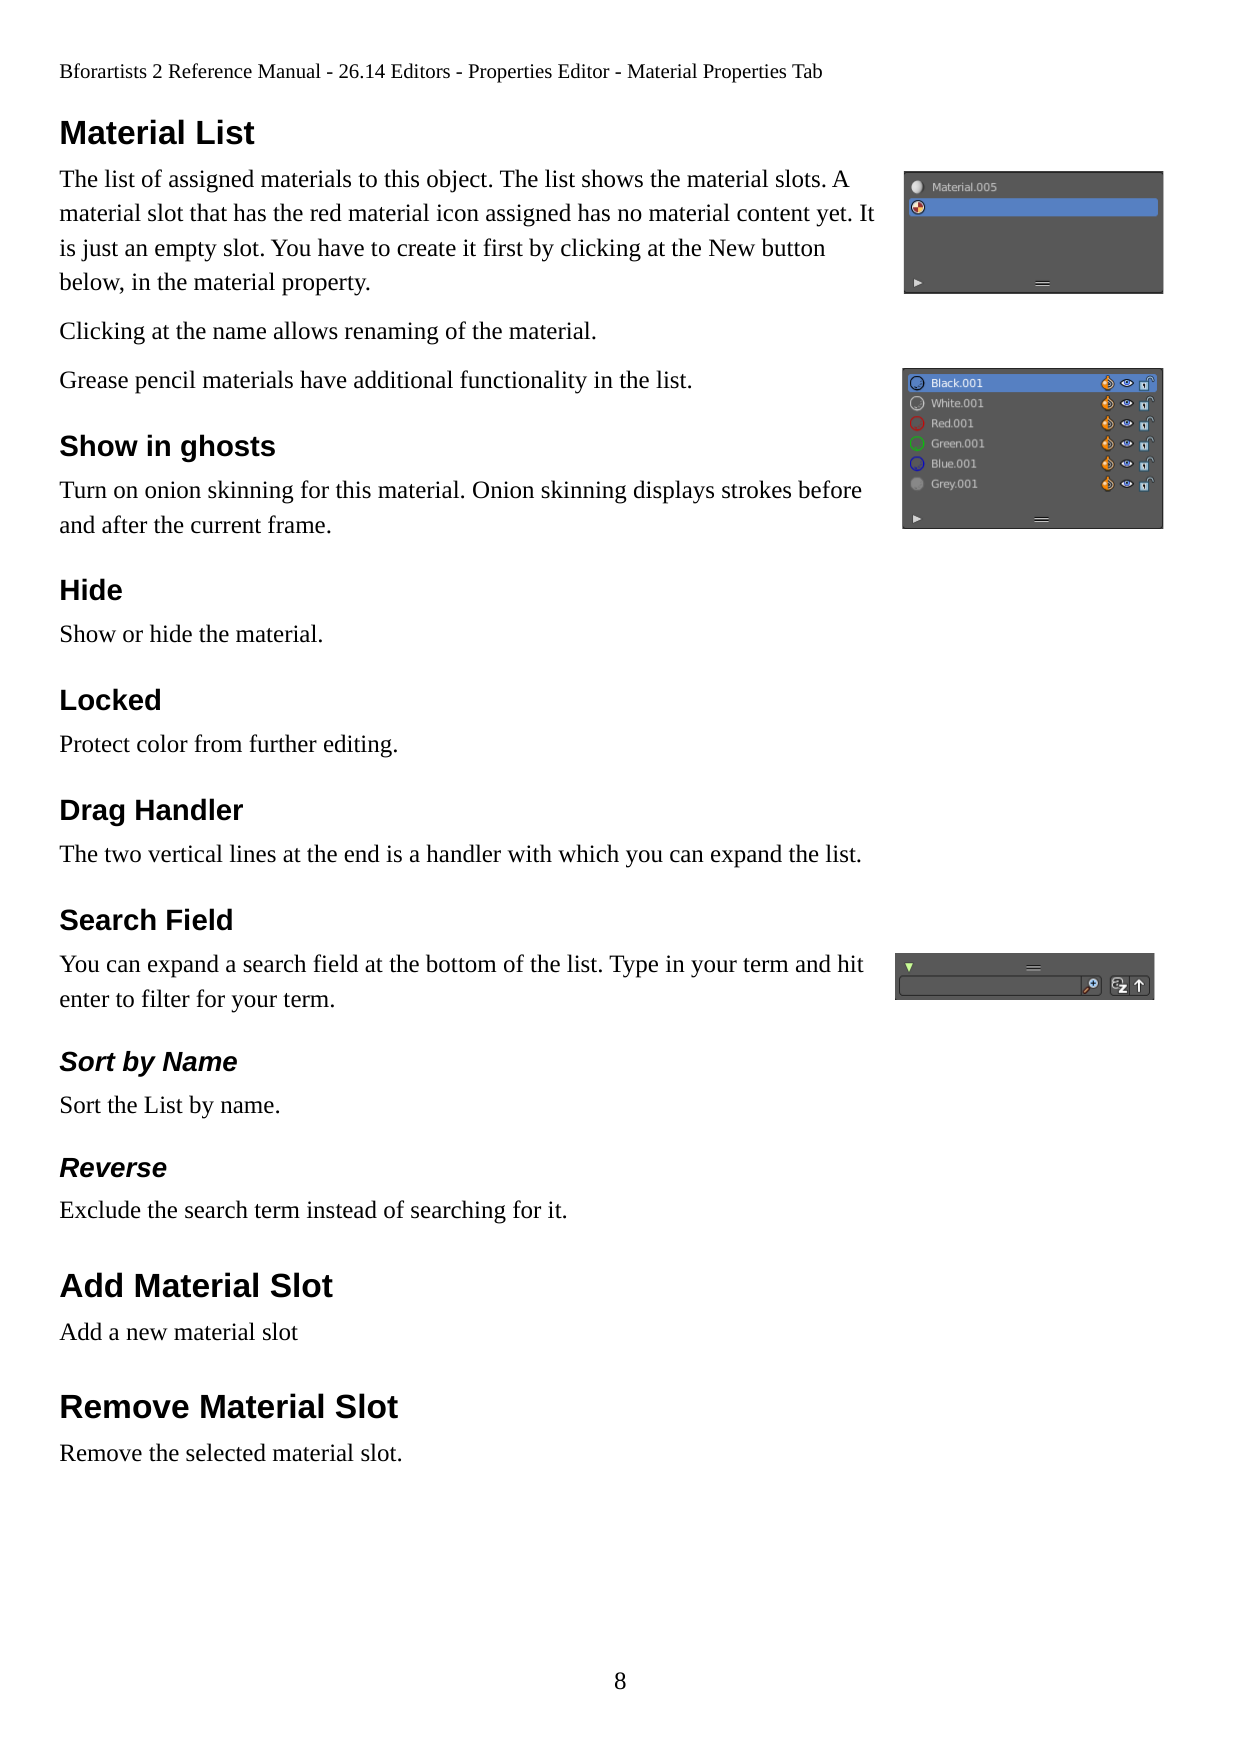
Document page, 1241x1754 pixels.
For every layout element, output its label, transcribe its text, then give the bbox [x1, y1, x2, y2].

text Show or hide the material. [59, 619, 1181, 648]
text Turn on onion skinning for this material. Onion skinning displays strokes before and after the current frame. [59, 475, 1181, 538]
text You can expand a search field at the bottom of the list. Type in your term and hit enter to filter for your term. [59, 949, 1181, 1012]
subtitle Search Field [59, 903, 1181, 937]
picture [895, 953, 1155, 1000]
subtitle Remove Material Slot [59, 1387, 1181, 1425]
subtitle Sort by Name [59, 1045, 1181, 1077]
subtitle Reverse [59, 1151, 1181, 1183]
picture [902, 368, 1164, 529]
text The two vertical lines at the end is a handler with which you can expand the list. [59, 839, 1181, 868]
subtitle Add Material Slot [59, 1266, 1181, 1304]
text The list of assigned materials to this object. The list shows the material slots. A material slot that has the red material icon assigned has no material content yet. It is just an empty slot. You have to create it first by clicking at the New button below, in the material property. [59, 164, 1181, 296]
text Protect color from further editing. [59, 729, 1181, 758]
subtitle [1164, 429, 1181, 463]
text Add a new material slot [59, 1317, 1181, 1345]
text Remove the selected material slot. [59, 1438, 1181, 1466]
text Sort the List by name. [59, 1090, 1181, 1118]
text Exclude the search term instead of searching for it. [59, 1196, 1181, 1224]
subtitle Material List [59, 113, 1181, 151]
subtitle Locked [59, 683, 1181, 717]
text Clicking at the name allows renaming of the material. [59, 316, 1181, 345]
subtitle Drag Handler [59, 793, 1181, 827]
subtitle Show in ghosts [59, 429, 902, 463]
subtitle Hide [59, 573, 1181, 607]
picture [903, 171, 1164, 294]
text Grease pencil materials have additional functionality in the list. [59, 365, 1181, 394]
